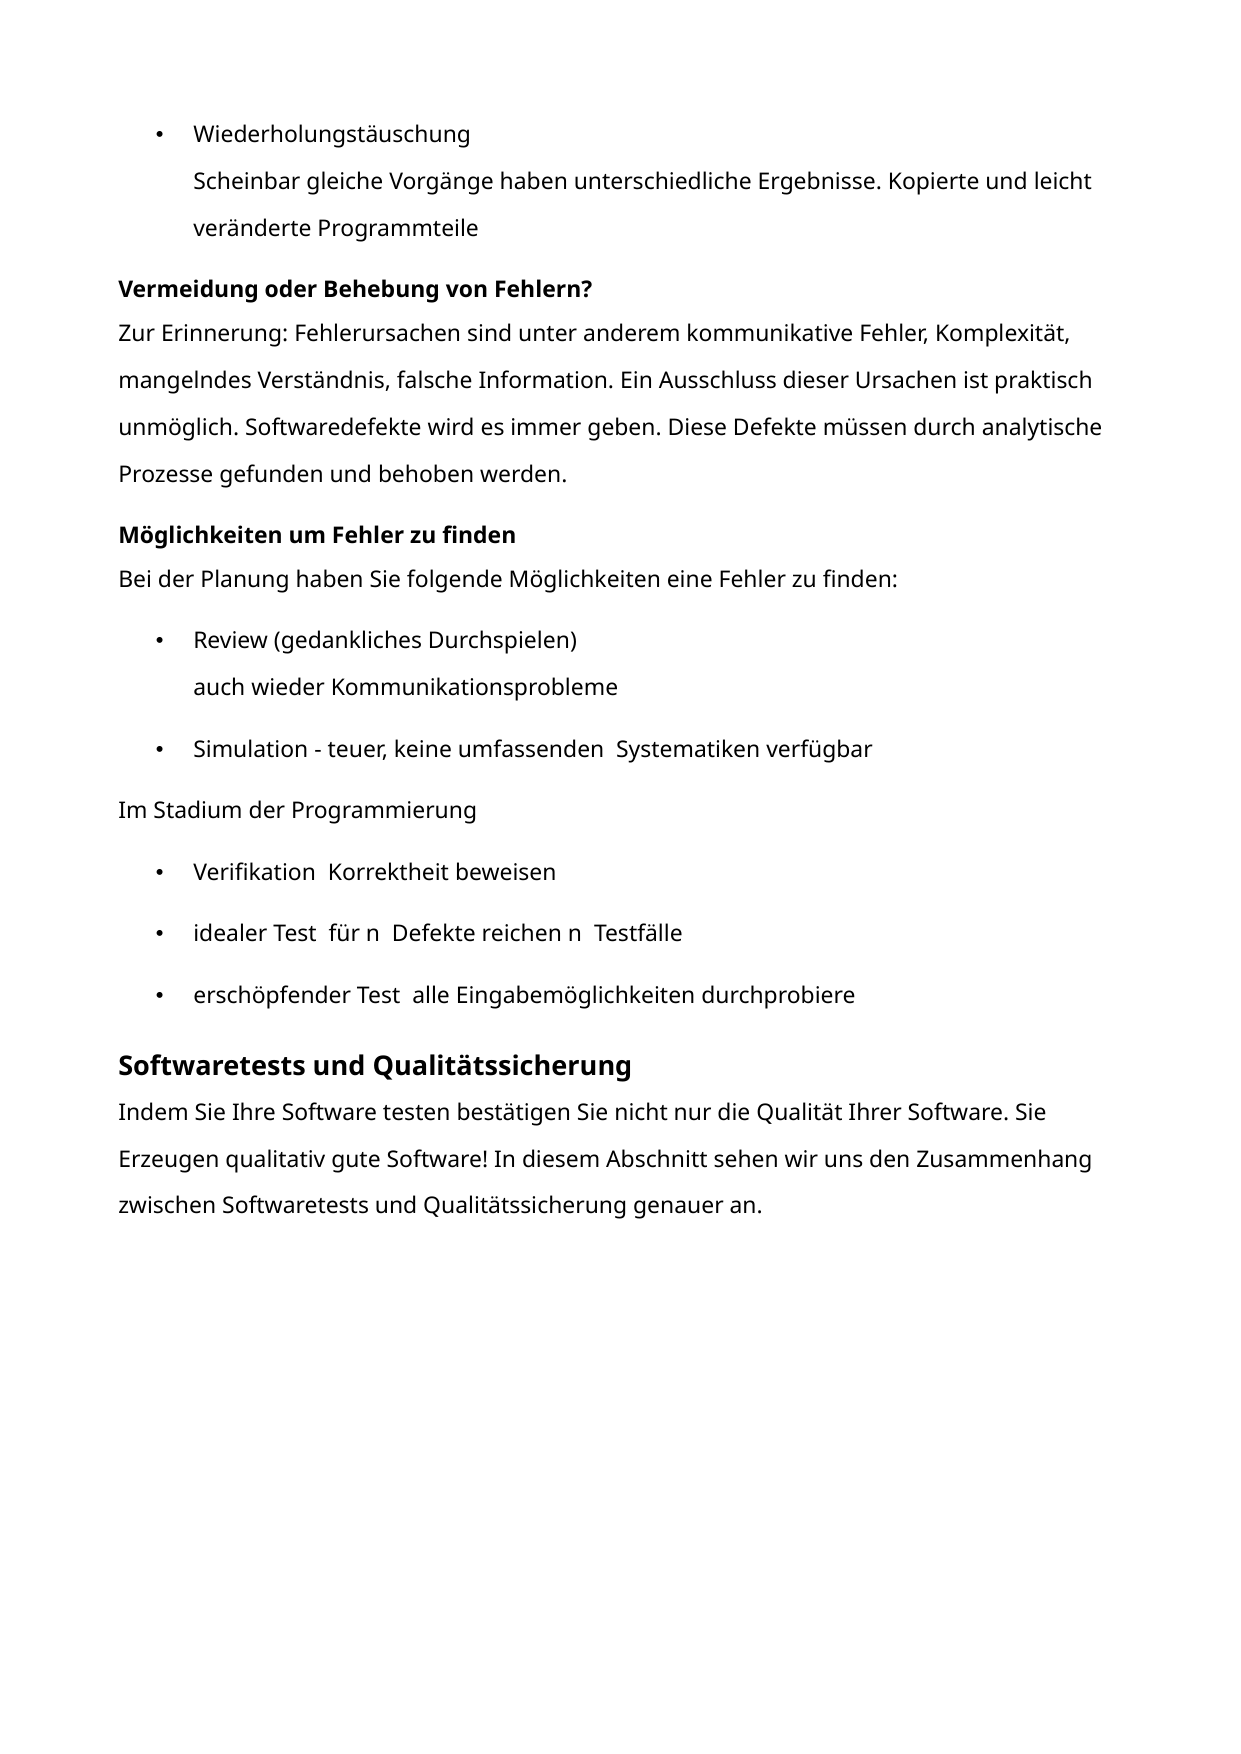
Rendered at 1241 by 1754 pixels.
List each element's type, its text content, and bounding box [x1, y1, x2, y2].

text Bei der Planung haben Sie folgende Möglichkeiten eine Fehler zu finden: [118, 563, 1122, 594]
text Indem Sie Ihre Software testen bestätigen Sie nicht nur die Qualität Ihrer Software. Sie Erzeugen qualitativ gute Software! In diesem Abschnitt sehen wir uns den Zusammenhang zwischen Softwaretests und Qualitätssicherung genauer an. [118, 1096, 1122, 1221]
subtitle Softwaretests und Qualitätssicherung [118, 1046, 1122, 1083]
list Wiederholungstäuschung Scheinbar gleiche Vorgänge haben unterschiedliche Ergebnisse. Kopierte und leicht veränderte Programmteile [156, 118, 1122, 243]
text Im Stadium der Programmierung [118, 794, 1122, 825]
list Verifikation Korrektheit beweisen [156, 856, 1122, 887]
list Review (gedankliches Durchspielen) auch wieder Kommunikationsprobleme [156, 624, 1122, 702]
list Simulation - teuer, keine umfassenden Systematiken verfügbar [156, 733, 1122, 764]
list erschöpfender Test alle Eingabemöglichkeiten durchprobiere [156, 978, 1122, 1010]
list idealer Test für n Defekte reichen n Testfälle [156, 917, 1122, 948]
subtitle Möglichkeiten um Fehler zu finden [118, 519, 1122, 550]
subtitle Vermeidung oder Behebung von Fehlern? [118, 273, 1122, 304]
text Zur Erinnerung: Fehlerursachen sind unter anderem kommunikative Fehler, Komplexität, mangelndes Verständnis, falsche Information. Ein Ausschluss dieser Ursachen ist praktisch unmöglich. Softwaredefekte wird es immer geben. Diese Defekte müssen durch analytische Prozesse gefunden und behoben werden. [118, 317, 1122, 489]
